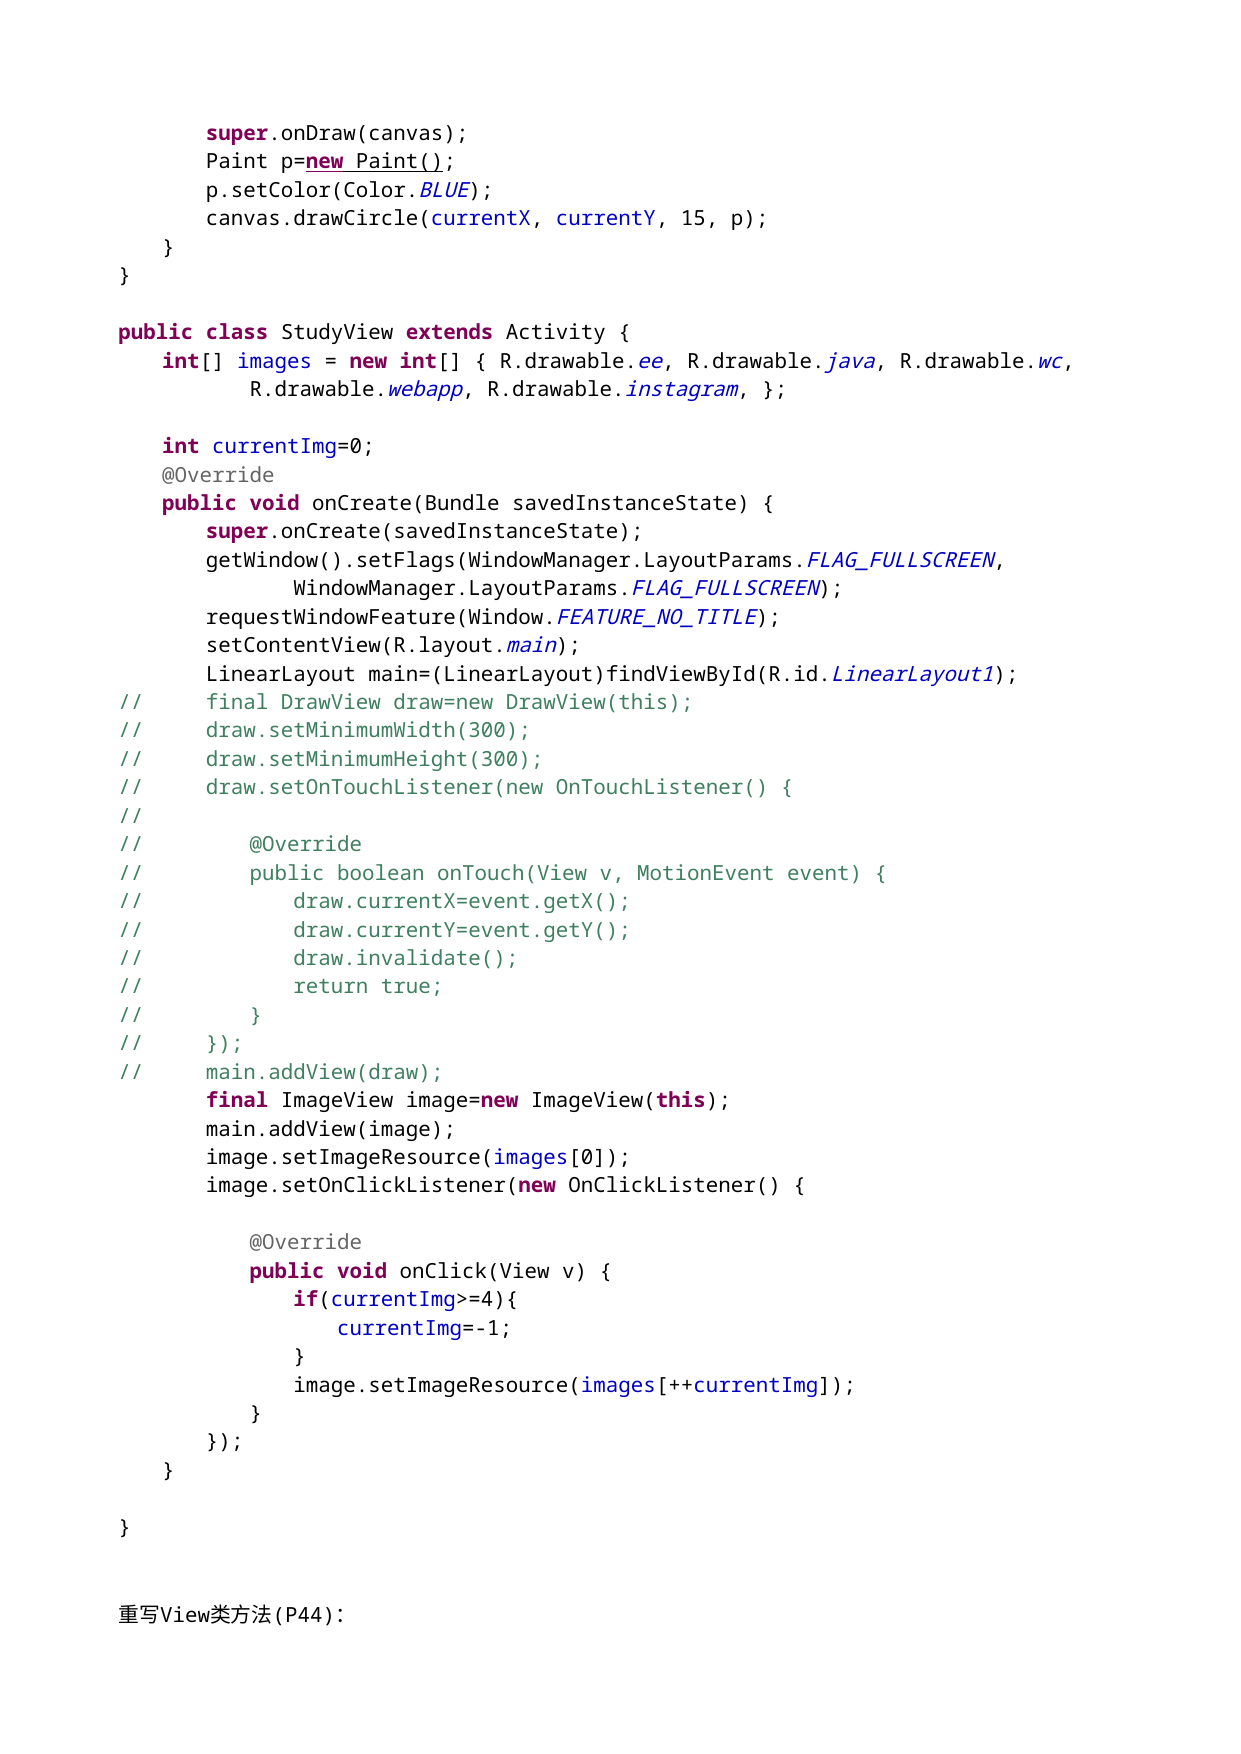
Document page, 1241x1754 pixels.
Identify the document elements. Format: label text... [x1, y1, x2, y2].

text // @Override [118, 829, 1122, 858]
text final ImageView image=new ImageView(this); [118, 1085, 1122, 1114]
text WindowManager.LayoutParams.FLAG_FULLSCREEN); [118, 573, 1122, 602]
text } [118, 1341, 1122, 1370]
text getWindow().setFlags(WindowManager.LayoutParams.FLAG_FULLSCREEN, [118, 545, 1122, 573]
text super.onCreate(savedInstanceState); [118, 517, 1122, 545]
text // [118, 801, 1122, 829]
text public void onCreate(Bundle savedInstanceState) { [118, 488, 1122, 517]
text } [118, 260, 1122, 289]
text super.onDraw(canvas); [118, 118, 1122, 147]
text canvas.drawCircle(currentX, currentY, 15, p); [118, 203, 1122, 232]
text } [118, 1512, 1122, 1540]
text image.setImageResource(images[0]); [118, 1142, 1122, 1171]
text // draw.invalidate(); [118, 943, 1122, 972]
text // draw.currentY=event.getY(); [118, 915, 1122, 943]
text int[] images = new int[] { R.drawable.ee, R.drawable.java, R.drawable.wc, [118, 346, 1122, 374]
text // } [118, 1000, 1122, 1028]
text // draw.setMinimumHeight(300); [118, 744, 1122, 772]
text // }); [118, 1028, 1122, 1057]
text // draw.setMinimumWidth(300); [118, 716, 1122, 744]
text currentImg=-1; [118, 1313, 1122, 1341]
text public void onClick(View v) { [118, 1256, 1122, 1284]
text 重写View类方法(P44)： [118, 1598, 1122, 1628]
text p.setColor(Color.BLUE); [118, 175, 1122, 203]
text setContentView(R.layout.main); [118, 630, 1122, 659]
text // draw.setOnTouchListener(new OnTouchListener() { [118, 772, 1122, 801]
text LinearLayout main=(LinearLayout)findViewById(R.id.LinearLayout1); [118, 659, 1122, 687]
text // main.addView(draw); [118, 1057, 1122, 1085]
text if(currentImg>=4){ [118, 1284, 1122, 1313]
text Paint p=new Paint(); [118, 147, 1122, 175]
text // draw.currentX=event.getX(); [118, 886, 1122, 915]
text requestWindowFeature(Window.FEATURE_NO_TITLE); [118, 602, 1122, 630]
text } [118, 232, 1122, 260]
text image.setOnClickListener(new OnClickListener() { [118, 1171, 1122, 1199]
text }); [118, 1427, 1122, 1455]
text // return true; [118, 972, 1122, 1000]
text R.drawable.webapp, R.drawable.instagram, }; [118, 374, 1122, 403]
text // final DrawView draw=new DrawView(this); [118, 687, 1122, 716]
text } [118, 1398, 1122, 1427]
text main.addView(image); [118, 1114, 1122, 1142]
text @Override [118, 1227, 1122, 1256]
text } [118, 1455, 1122, 1483]
text image.setImageResource(images[++currentImg]); [118, 1370, 1122, 1398]
text public class StudyView extends Activity { [118, 317, 1122, 346]
text @Override [118, 460, 1122, 488]
text int currentImg=0; [118, 431, 1122, 460]
text // public boolean onTouch(View v, MotionEvent event) { [118, 858, 1122, 886]
